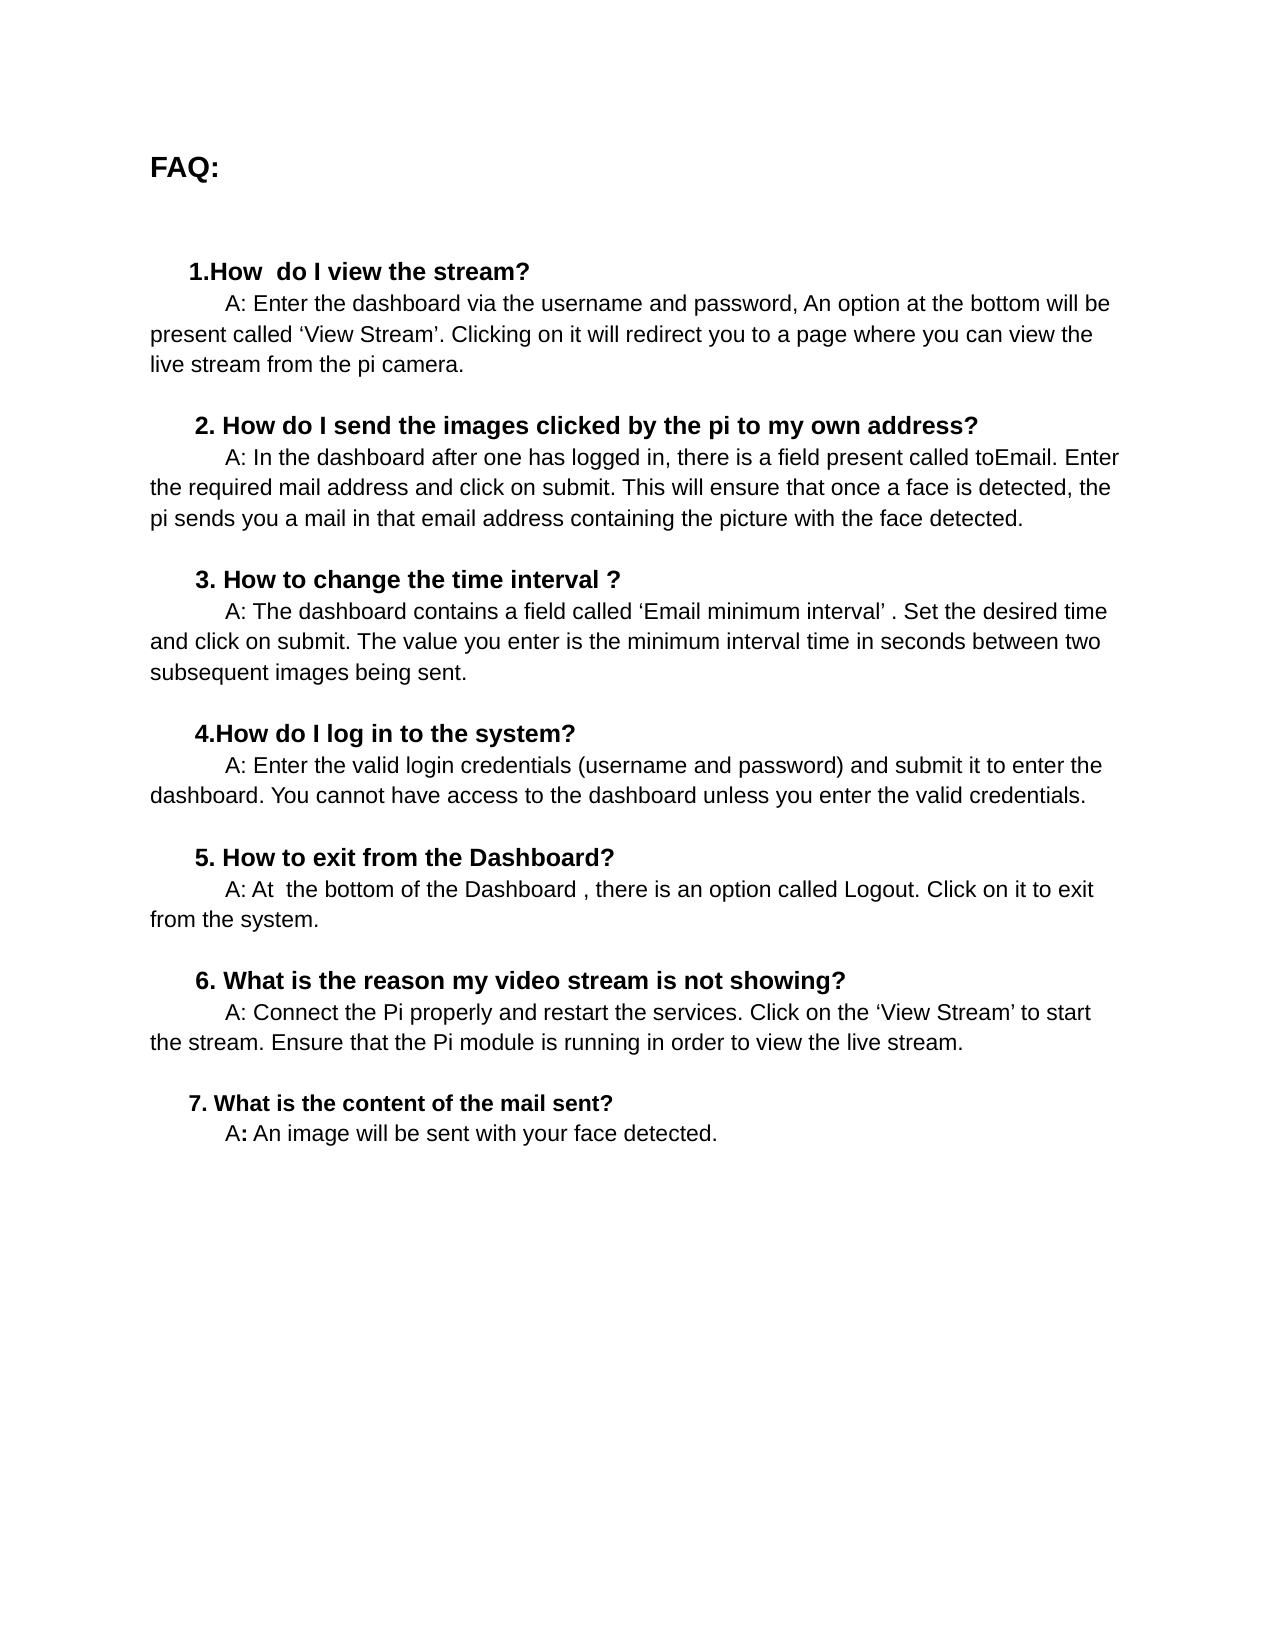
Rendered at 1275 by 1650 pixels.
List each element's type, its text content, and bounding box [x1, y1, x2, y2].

text FAQ: [150, 150, 1125, 183]
text 2. How do I send the images clicked by the pi to my own address? [150, 411, 1125, 440]
text 6. What is the reason my video stream is not showing? [150, 966, 1125, 995]
text 7. What is the content of the mail sent? [150, 1090, 1125, 1116]
text A: The dashboard contains a field called ‘Email minimum interval’ . Set the desired time and click on submit. The value you enter is the minimum interval time in seconds between two subsequent images being sent. [150, 598, 1125, 685]
text A: Enter the dashboard via the username and password, An option at the bottom will be present called ‘View Stream’. Clicking on it will redirect you to a page where you can view the live stream from the pi camera. [150, 290, 1125, 377]
text A: In the dashboard after one has logged in, there is a field present called toEmail. Enter the required mail address and click on submit. This will ensure that once a face is detected, the pi sends you a mail in that email address containing the picture with the face detected. [150, 444, 1125, 531]
text A: At the bottom of the Dashboard , there is an option called Logout. Click on it to exit from the system. [150, 876, 1125, 932]
text 4.How do I log in to the system? [150, 719, 1125, 748]
text A: Connect the Pi properly and restart the services. Click on the ‘View Stream’ to start the stream. Ensure that the Pi module is running in order to view the live stream. [150, 999, 1125, 1056]
text 1.How do I view the stream? [150, 257, 1125, 286]
text A: Enter the valid login credentials (username and password) and submit it to enter the dashboard. You cannot have access to the dashboard unless you enter the valid credentials. [150, 752, 1125, 808]
text A: An image will be sent with your face detected. [150, 1120, 1125, 1146]
text 3. How to change the time interval ? [150, 565, 1125, 594]
text 5. How to exit from the Dashboard? [150, 842, 1125, 871]
